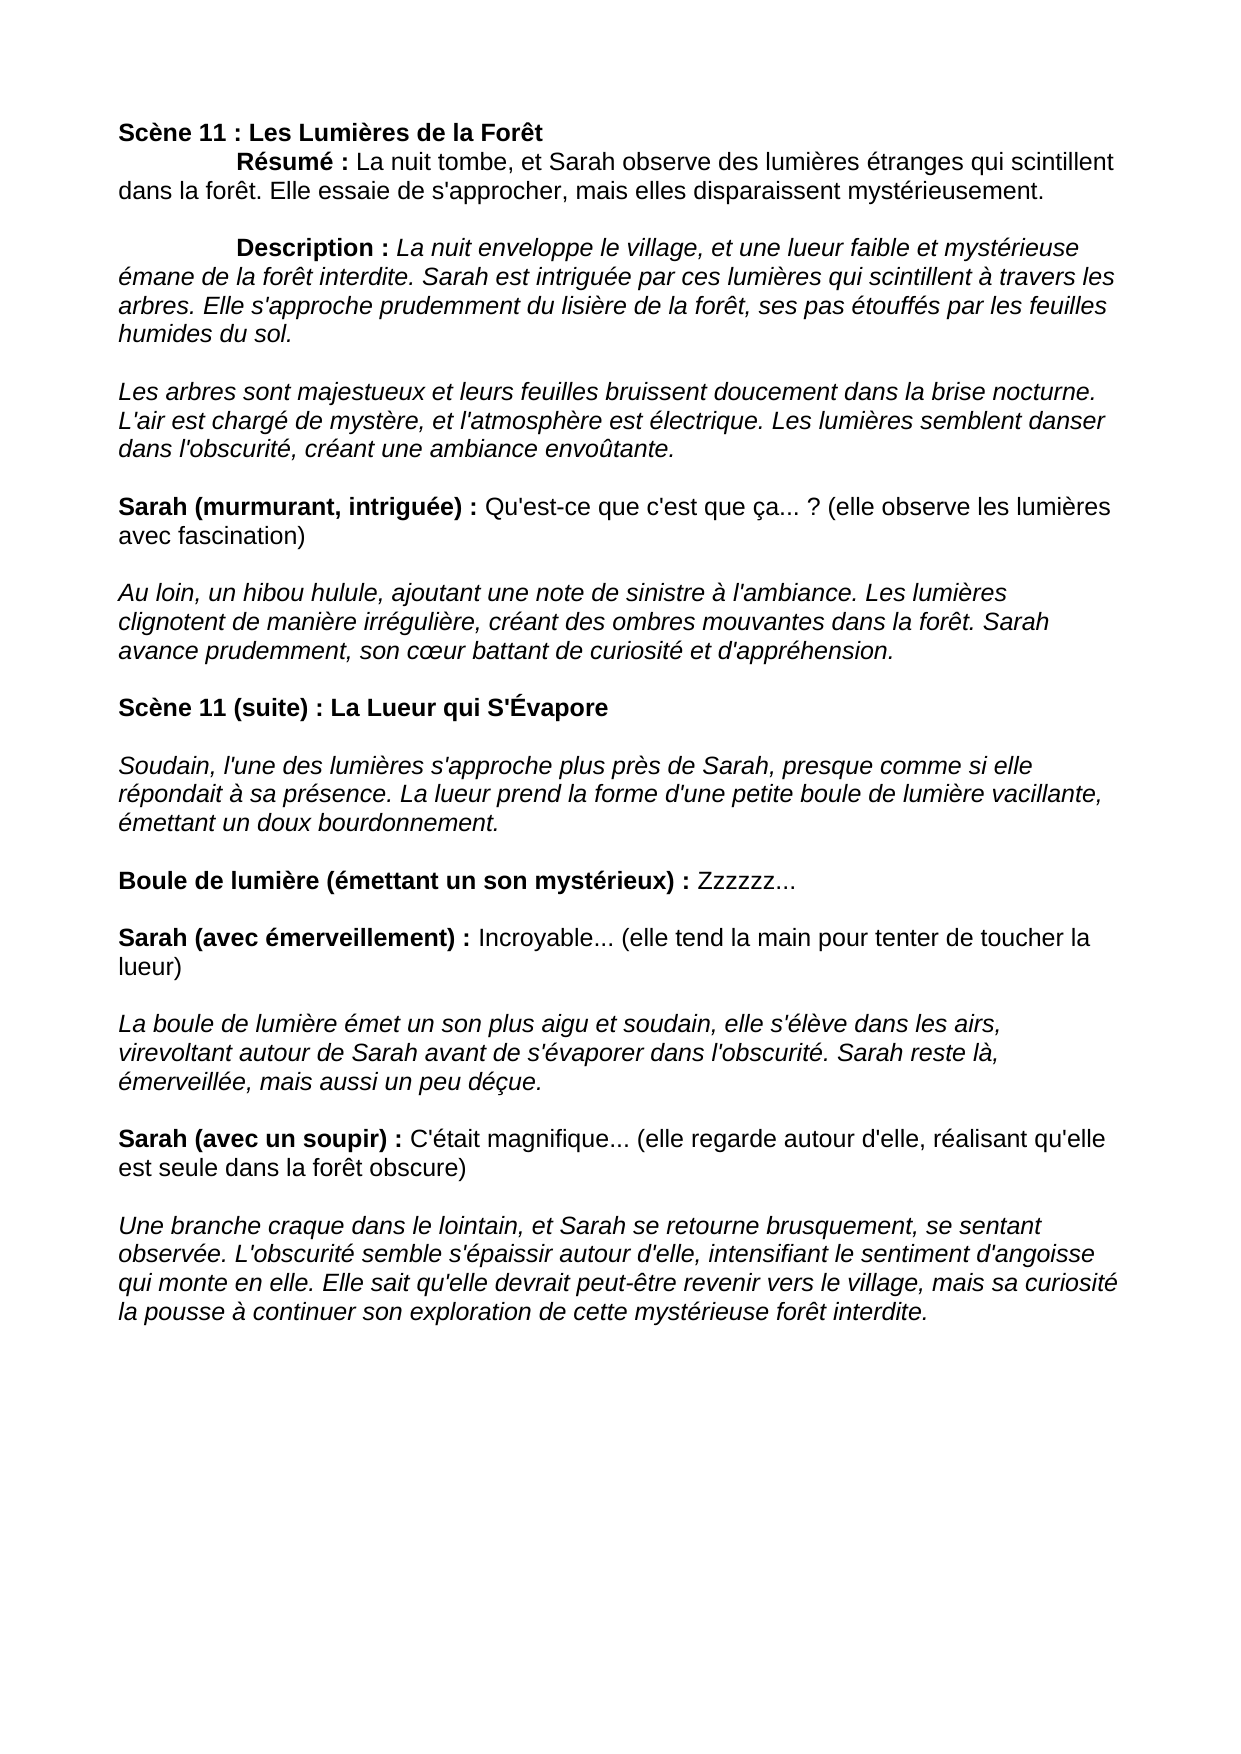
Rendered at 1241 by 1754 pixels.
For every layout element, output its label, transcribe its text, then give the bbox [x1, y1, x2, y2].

text Sarah (avec émerveillement) : Incroyable... (elle tend la main pour tenter de toucher la lueur) [118, 923, 1122, 981]
text Une branche craque dans le lointain, et Sarah se retourne brusquement, se sentant observée. L'obscurité semble s'épaissir autour d'elle, intensifiant le sentiment d'angoisse qui monte en elle. Elle sait qu'elle devrait peut-être revenir vers le village, mais sa curiosité la pousse à continuer son exploration de cette mystérieuse forêt interdite. [118, 1211, 1122, 1326]
text Scène 11 (suite) : La Lueur qui S'Évapore [118, 693, 1122, 722]
text Soudain, l'une des lumières s'approche plus près de Sarah, presque comme si elle répondait à sa présence. La lueur prend la forme d'une petite boule de lumière vacillante, émettant un doux bourdonnement. [118, 751, 1122, 837]
text Résumé : La nuit tombe, et Sarah observe des lumières étranges qui scintillent dans la forêt. Elle essaie de s'approcher, mais elles disparaissent mystérieusement. [118, 147, 1122, 204]
text Sarah (murmurant, intriguée) : Qu'est-ce que c'est que ça... ? (elle observe les lumières avec fascination) [118, 492, 1122, 549]
text Les arbres sont majestueux et leurs feuilles bruissent doucement dans la brise nocturne. L'air est chargé de mystère, et l'atmosphère est électrique. Les lumières semblent danser dans l'obscurité, créant une ambiance envoûtante. [118, 377, 1122, 463]
text Scène 11 : Les Lumières de la Forêt [118, 118, 1122, 147]
text Boule de lumière (émettant un son mystérieux) : Zzzzzz... [118, 866, 1122, 894]
text Description : La nuit enveloppe le village, et une lueur faible et mystérieuse émane de la forêt interdite. Sarah est intriguée par ces lumières qui scintillent à travers les arbres. Elle s'approche prudemment du lisière de la forêt, ses pas étouffés par les feuilles humides du sol. [118, 233, 1122, 348]
text Sarah (avec un soupir) : C'était magnifique... (elle regarde autour d'elle, réalisant qu'elle est seule dans la forêt obscure) [118, 1124, 1122, 1182]
text La boule de lumière émet un son plus aigu et soudain, elle s'élève dans les airs, virevoltant autour de Sarah avant de s'évaporer dans l'obscurité. Sarah reste là, émerveillée, mais aussi un peu déçue. [118, 1009, 1122, 1096]
text Au loin, un hibou hulule, ajoutant une note de sinistre à l'ambiance. Les lumières clignotent de manière irrégulière, créant des ombres mouvantes dans la forêt. Sarah avance prudemment, son cœur battant de curiosité et d'appréhension. [118, 578, 1122, 664]
